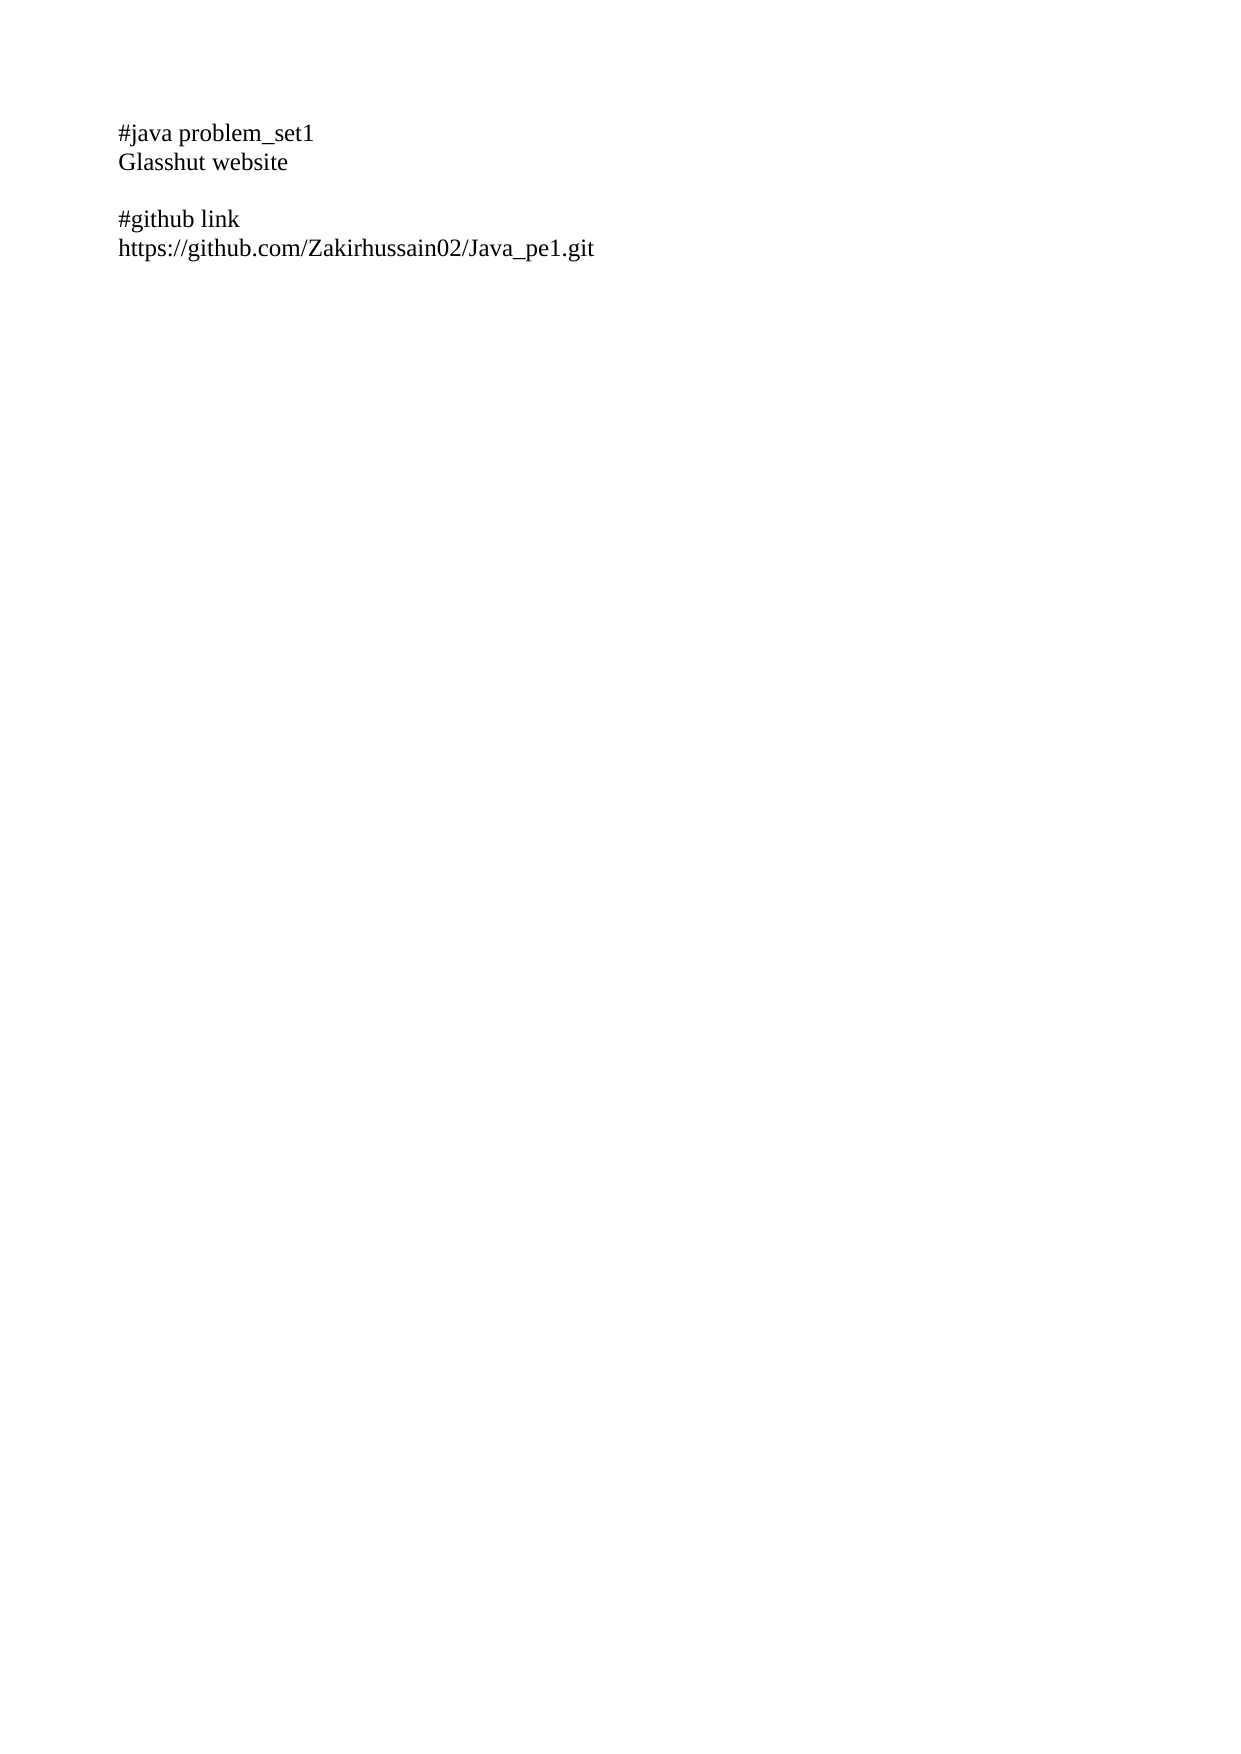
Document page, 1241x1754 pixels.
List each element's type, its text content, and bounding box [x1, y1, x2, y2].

text https://github.com/Zakirhussain02/Java_pe1.git [118, 233, 1122, 262]
text #github link [118, 204, 1122, 233]
text #java problem_set1 [118, 118, 1122, 147]
text Glasshut website [118, 147, 1122, 176]
